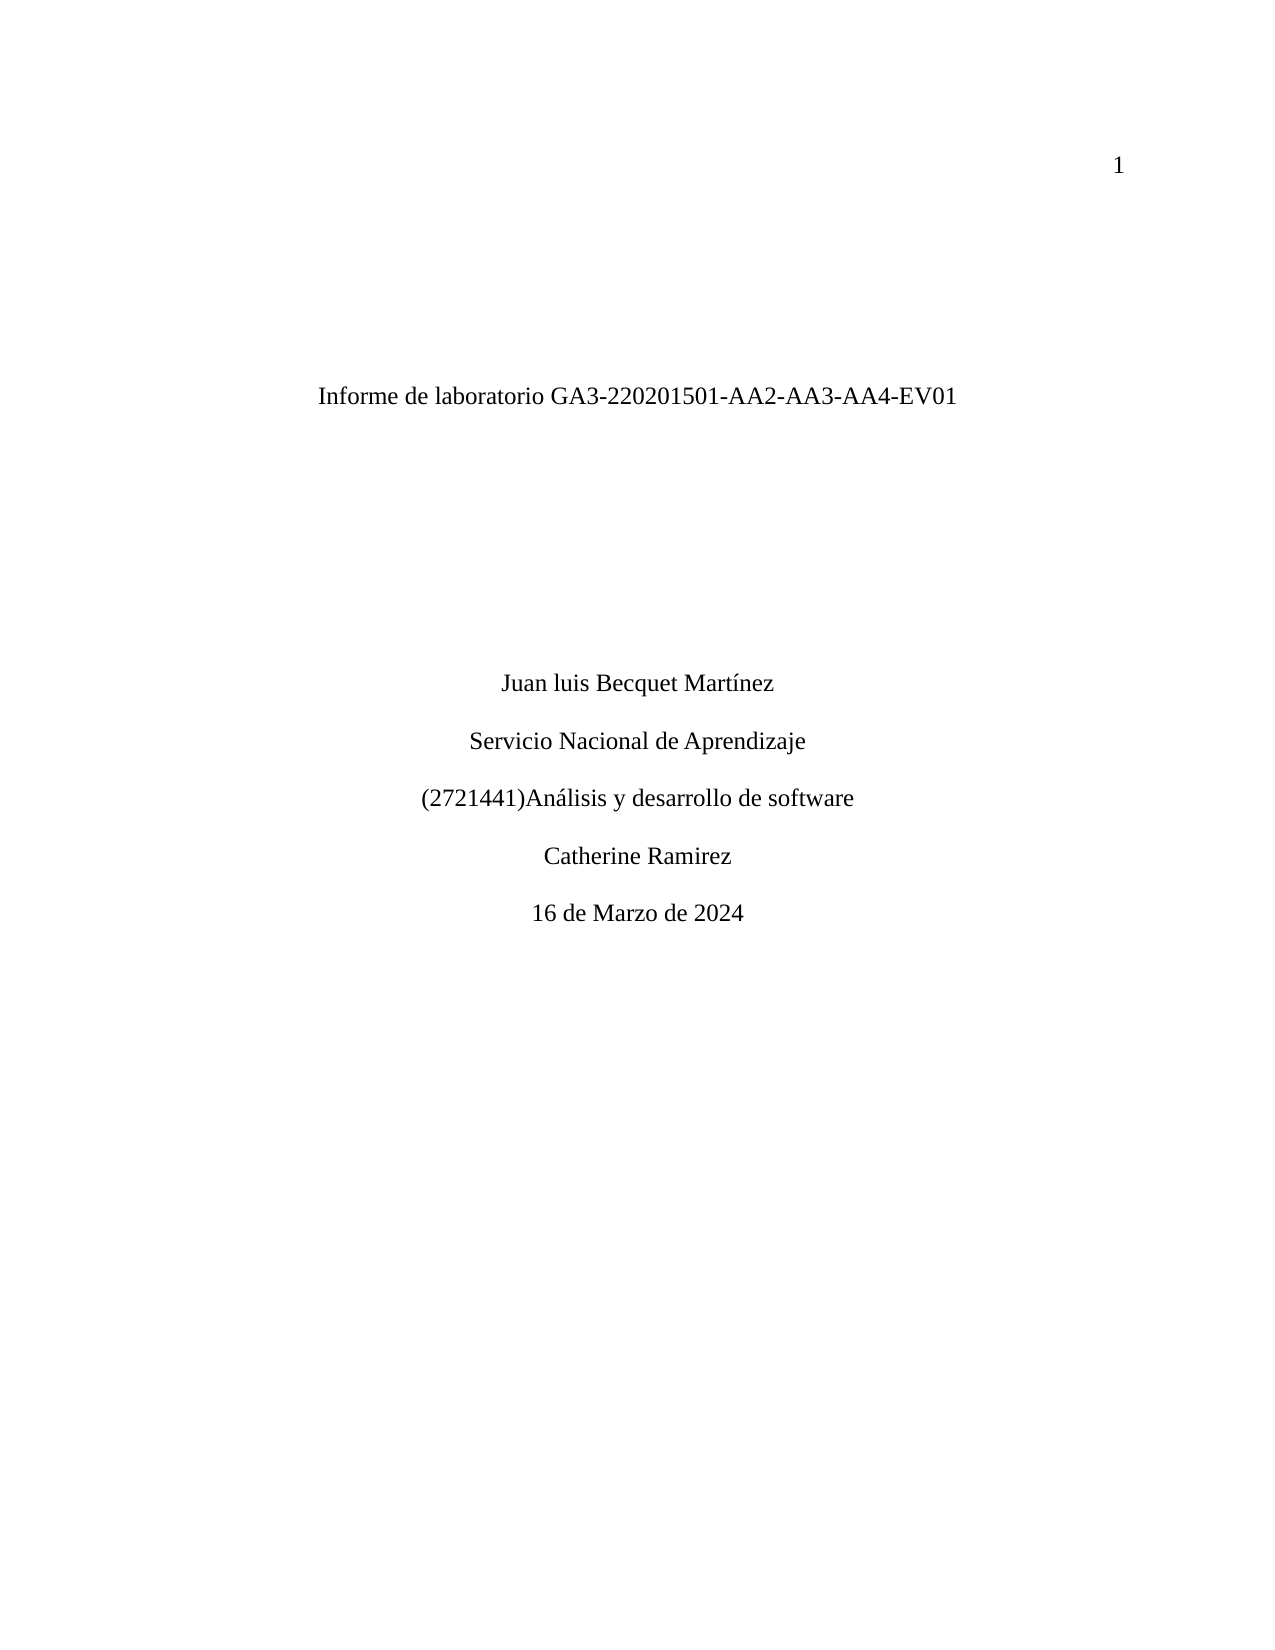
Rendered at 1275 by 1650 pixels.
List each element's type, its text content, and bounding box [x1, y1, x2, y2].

text Juan luis Becquet Martínez [150, 668, 1125, 697]
text Catherine Ramirez [150, 841, 1125, 869]
text 16 de Marzo de 2024 [150, 898, 1125, 927]
text Servicio Nacional de Aprendizaje [150, 726, 1125, 754]
text (2721441)Análisis y desarrollo de software [150, 783, 1125, 812]
text Informe de laboratorio GA3-220201501-AA2-AA3-AA4-EV01 [150, 381, 1125, 409]
